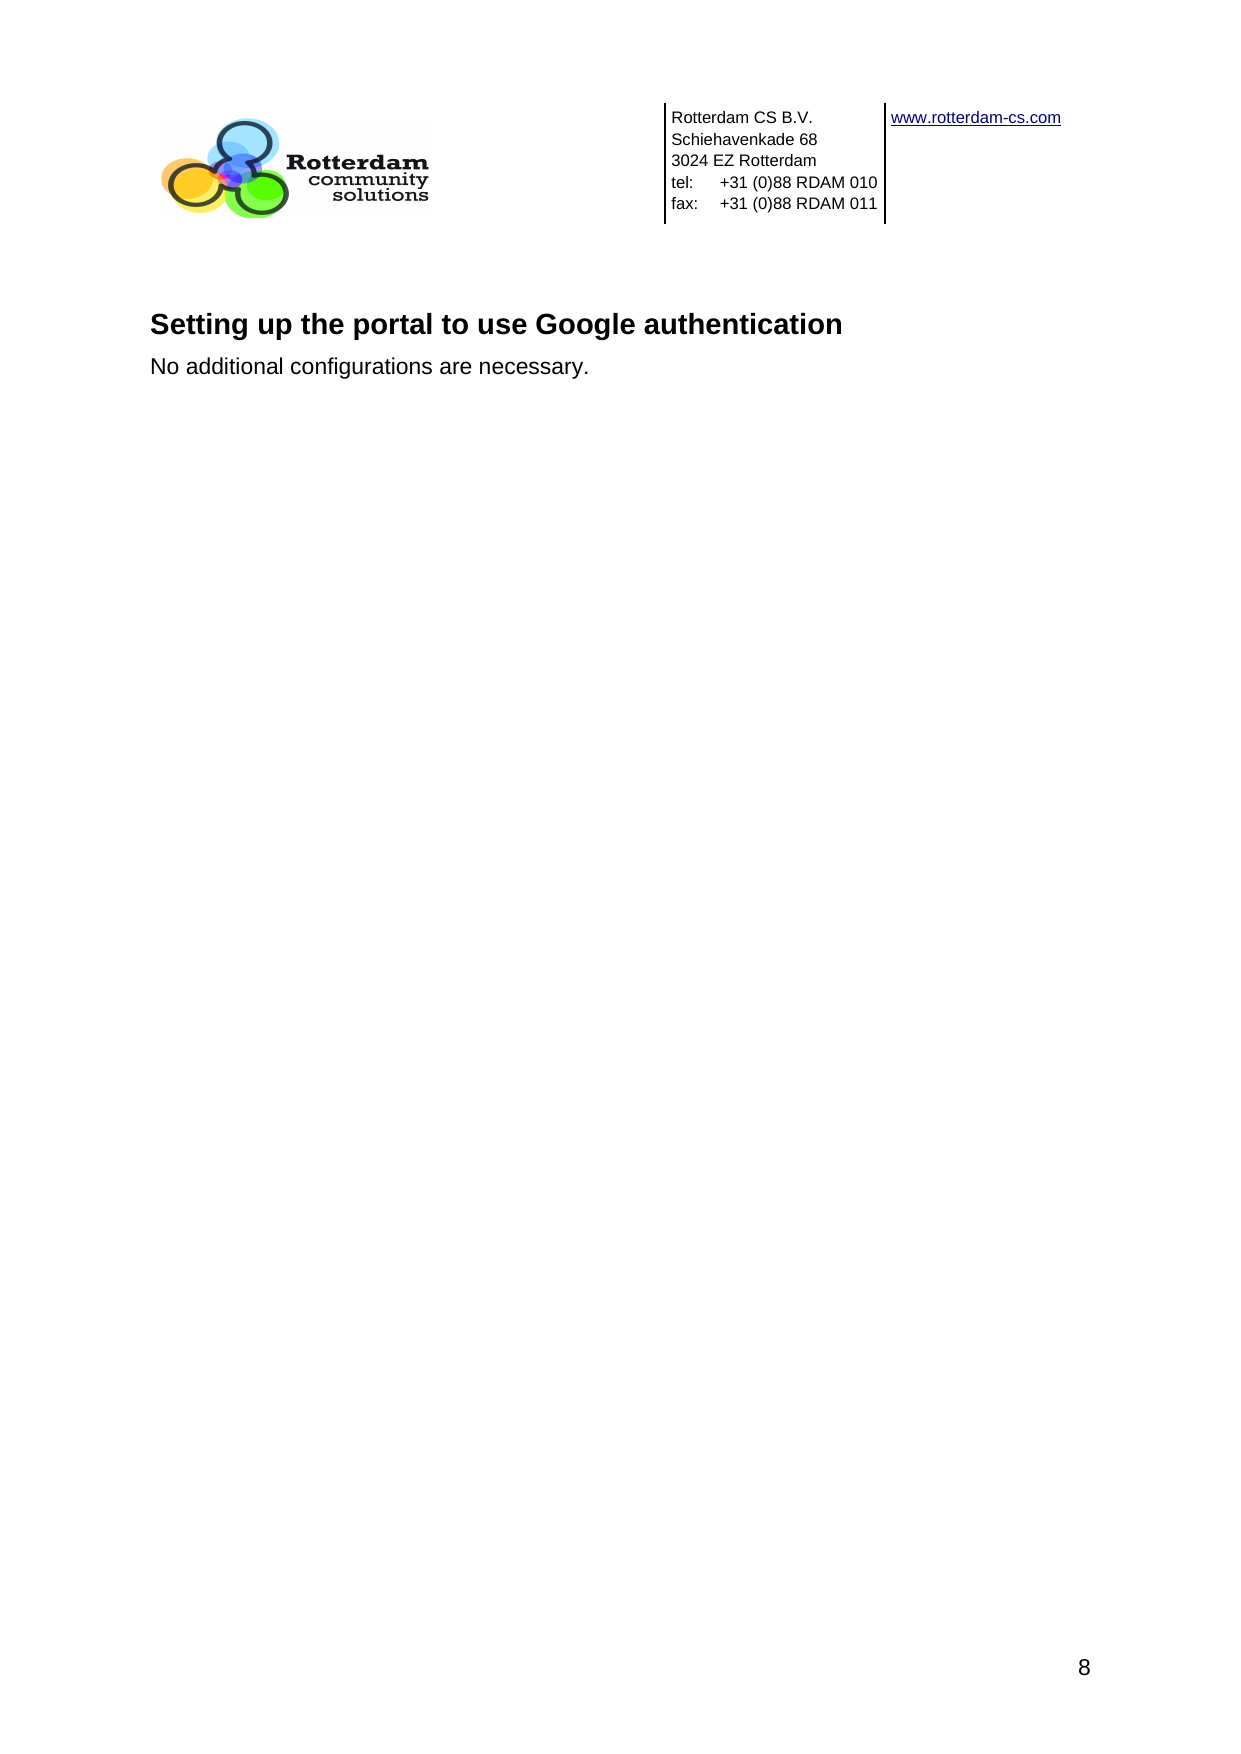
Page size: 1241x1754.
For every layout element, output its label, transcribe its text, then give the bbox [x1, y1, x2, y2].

text No additional configurations are necessary. [150, 354, 1091, 379]
subtitle Setting up the portal to use Google authentication [150, 308, 1091, 341]
